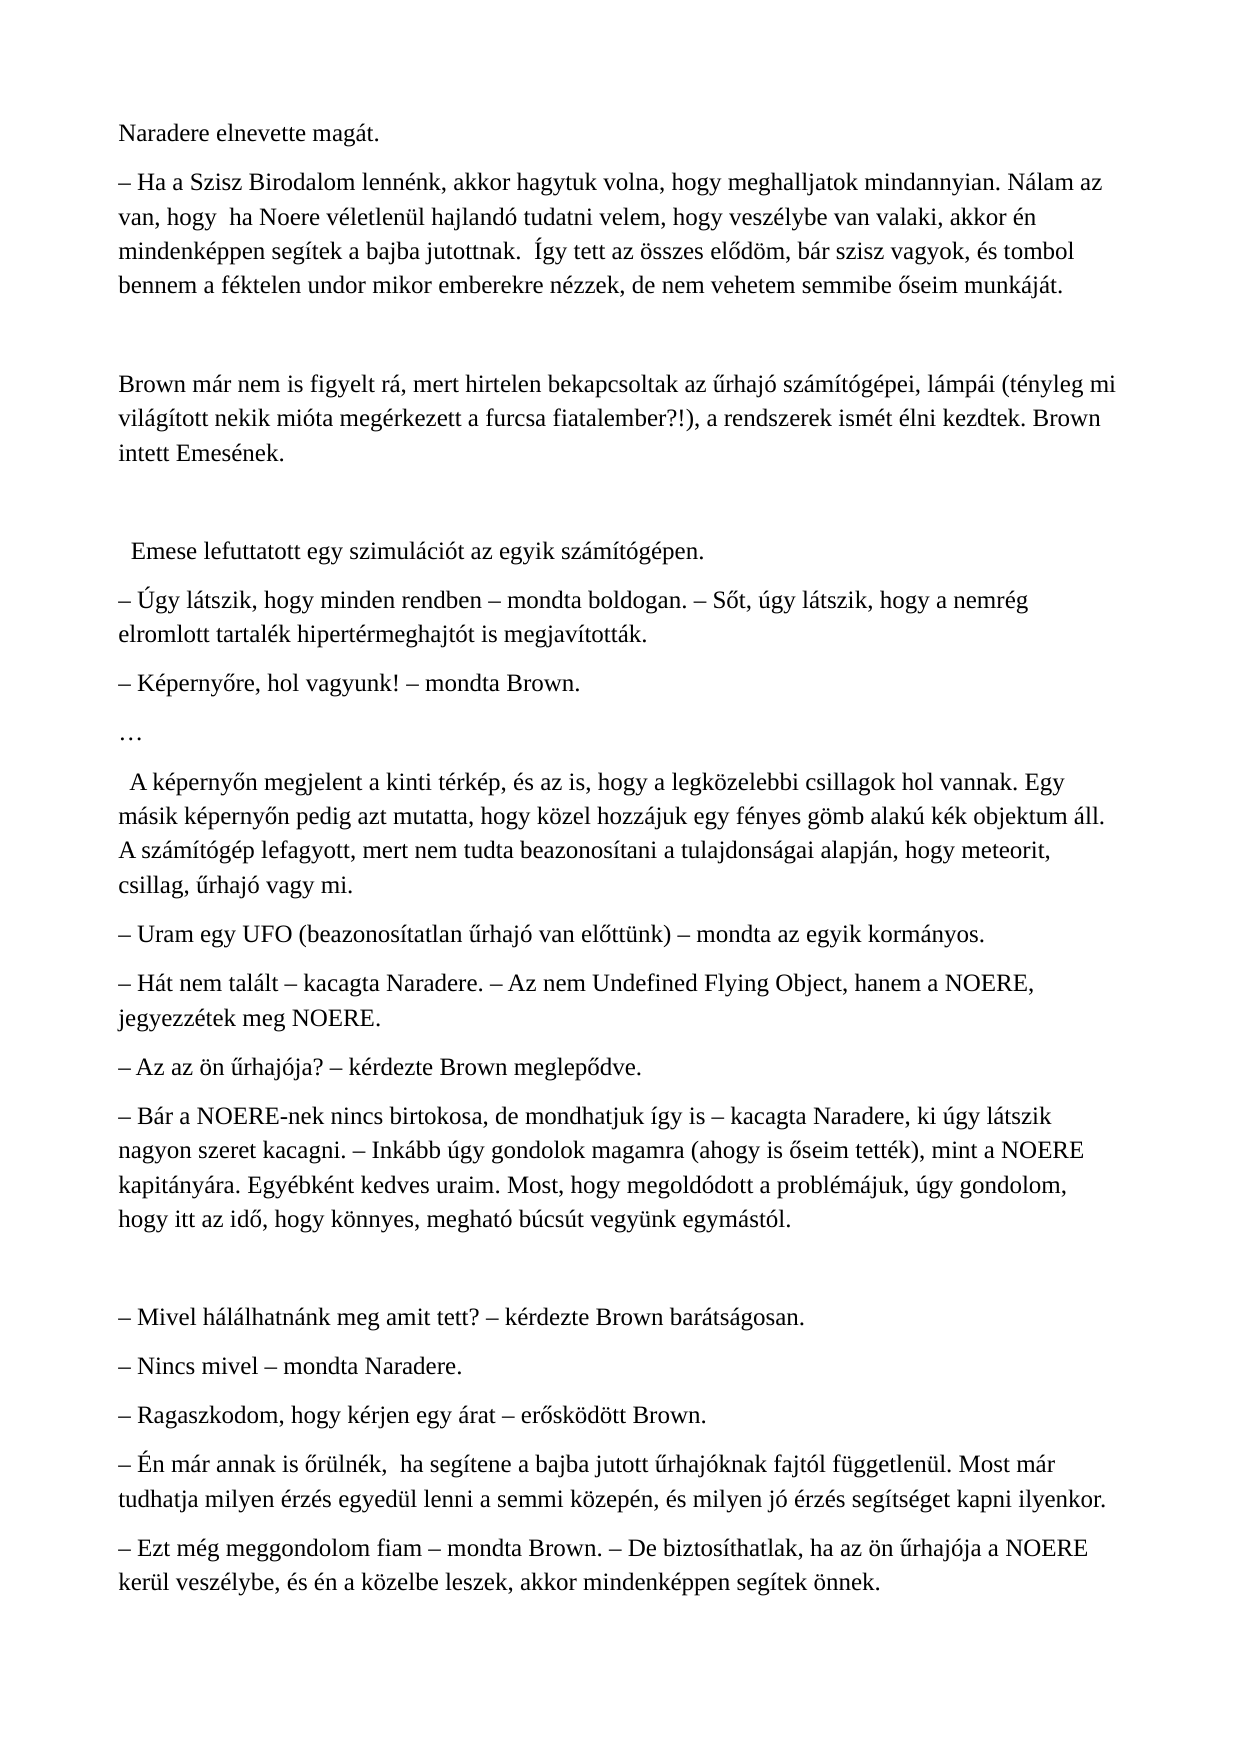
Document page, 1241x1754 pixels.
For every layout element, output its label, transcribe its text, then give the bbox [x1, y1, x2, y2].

text – Képernyőre, hol vagyunk! – mondta Brown. [118, 668, 1122, 697]
text – Hát nem talált – kacagta Naradere. – Az nem Undefined Flying Object, hanem a NOERE, jegyezzétek meg NOERE. [118, 968, 1122, 1031]
text A képernyőn megjelent a kinti térkép, és az is, hogy a legközelebbi csillagok hol vannak. Egy másik képernyőn pedig azt mutatta, hogy közel hozzájuk egy fényes gömb alakú kék objektum áll. A számítógép lefagyott, mert nem tudta beazonosítani a tulajdonságai alapján, hogy meteorit, csillag, űrhajó vagy mi. [118, 767, 1122, 899]
text – Ha a Szisz Birodalom lennénk, akkor hagytuk volna, hogy meghalljatok mindannyian. Nálam az van, hogy ha Noere véletlenül hajlandó tudatni velem, hogy veszélybe van valaki, akkor én mindenképpen segítek a bajba jutottnak. Így tett az összes elődöm, bár szisz vagyok, és tombol bennem a féktelen undor mikor emberekre nézzek, de nem vehetem semmibe őseim munkáját. [118, 167, 1122, 299]
text – Nincs mivel – mondta Naradere. [118, 1351, 1122, 1380]
text Naradere elnevette magát. [118, 118, 1122, 147]
text – Az az ön űrhajója? – kérdezte Brown meglepődve. [118, 1052, 1122, 1080]
text – Uram egy UFO (beazonosítatlan űrhajó van előttünk) – mondta az egyik kormányos. [118, 919, 1122, 948]
text – Mivel hálálhatnánk meg amit tett? – kérdezte Brown barátságosan. [118, 1302, 1122, 1331]
text Brown már nem is figyelt rá, mert hirtelen bekapcsoltak az űrhajó számítógépei, lámpái (tényleg mi világított nekik mióta megérkezett a furcsa fiatalember?!), a rendszerek ismét élni kezdtek. Brown intett Emesének. [118, 369, 1122, 466]
text – Úgy látszik, hogy minden rendben – mondta boldogan. – Sőt, úgy látszik, hogy a nemrég elromlott tartalék hipertérmeghajtót is megjavították. [118, 585, 1122, 648]
text – Ragaszkodom, hogy kérjen egy árat – erősködött Brown. [118, 1400, 1122, 1429]
text … [118, 717, 1122, 746]
text – Bár a NOERE-nek nincs birtokosa, de mondhatjuk így is – kacagta Naradere, ki úgy látszik nagyon szeret kacagni. – Inkább úgy gondolok magamra (ahogy is őseim tették), mint a NOERE kapitányára. Egyébként kedves uraim. Most, hogy megoldódott a problémájuk, úgy gondolom, hogy itt az idő, hogy könnyes, megható búcsút vegyünk egymástól. [118, 1101, 1122, 1233]
text Emese lefuttatott egy szimulációt az egyik számítógépen. [118, 536, 1122, 564]
text – Én már annak is őrülnék, ha segítene a bajba jutott űrhajóknak fajtól függetlenül. Most már tudhatja milyen érzés egyedül lenni a semmi közepén, és milyen jó érzés segítséget kapni ilyenkor. [118, 1449, 1122, 1513]
text – Ezt még meggondolom fiam – mondta Brown. – De biztosíthatlak, ha az ön űrhajója a NOERE kerül veszélybe, és én a közelbe leszek, akkor mindenképpen segítek önnek. [118, 1533, 1122, 1596]
